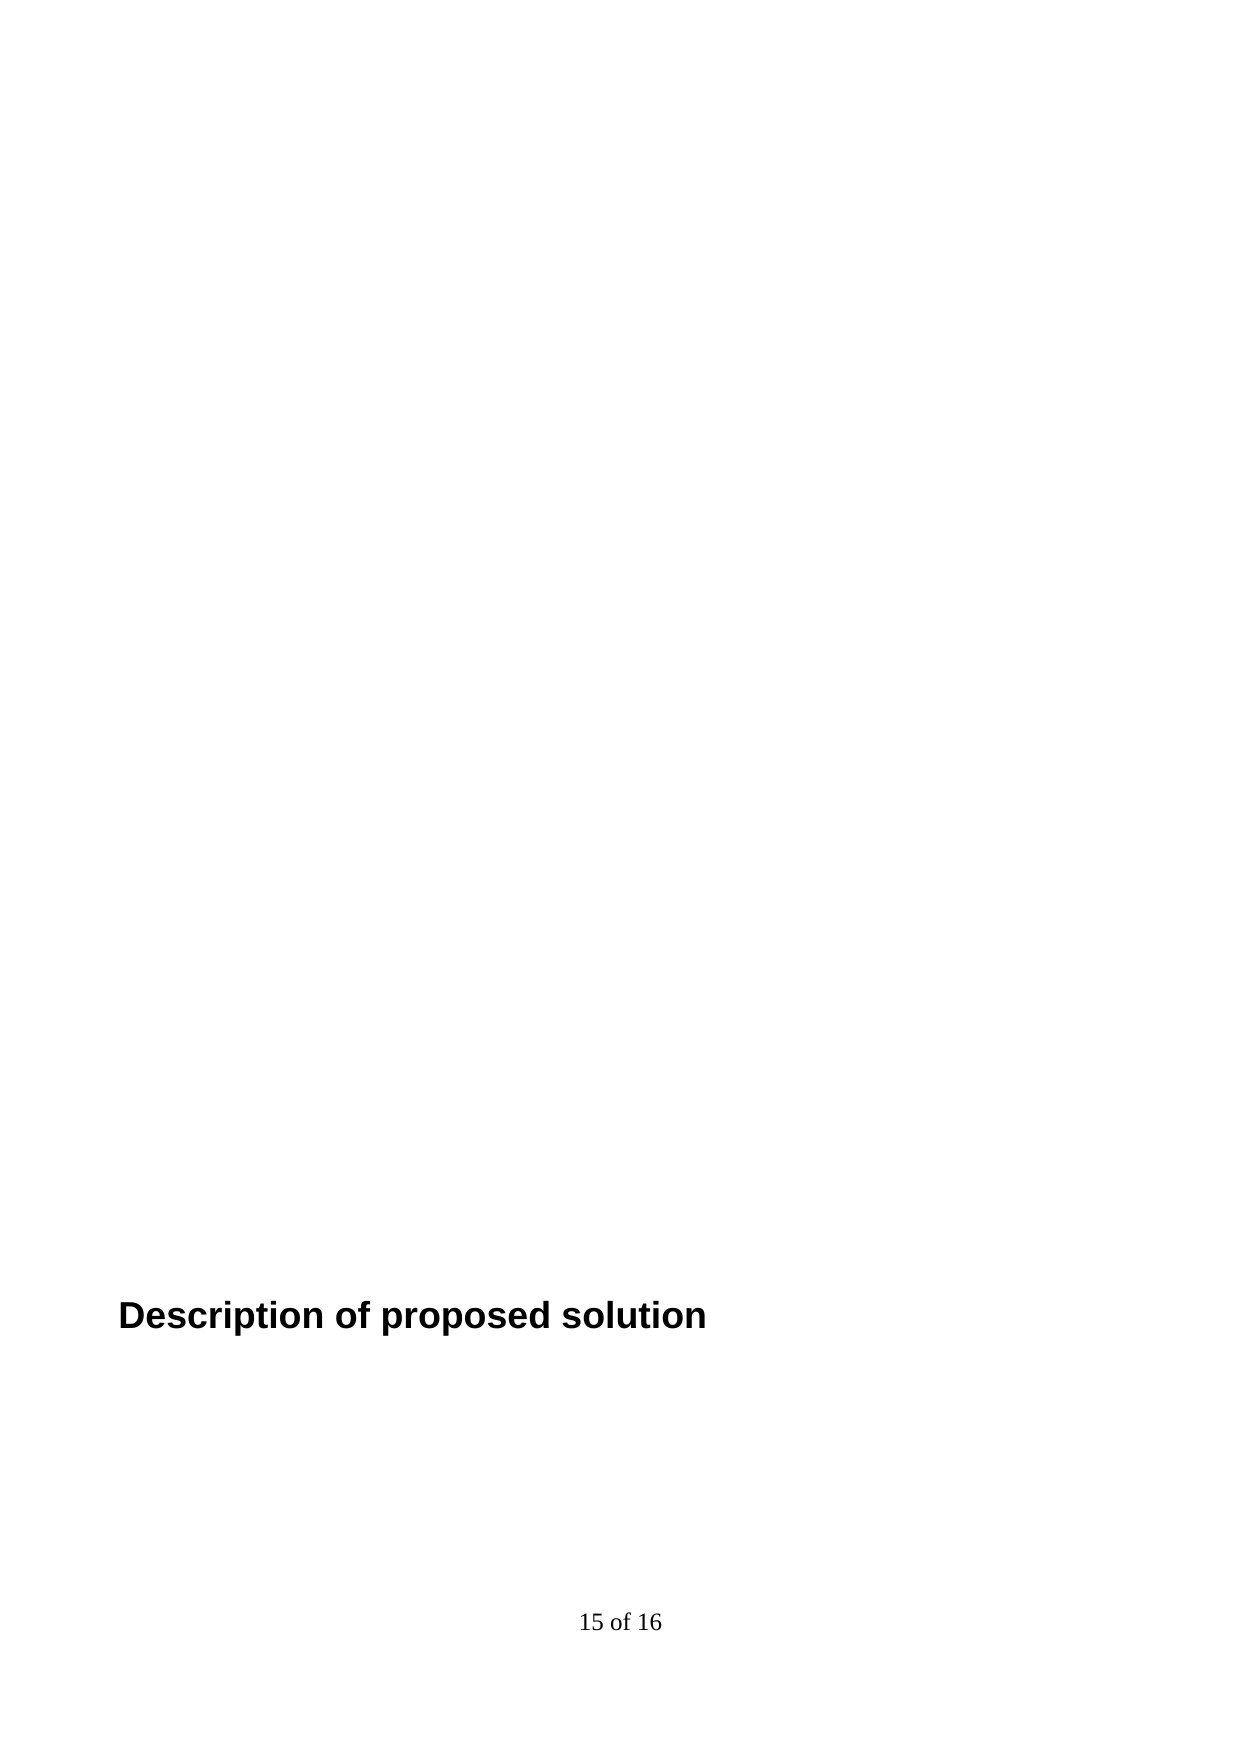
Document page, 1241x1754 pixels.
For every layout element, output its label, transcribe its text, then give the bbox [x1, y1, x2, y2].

subtitle Description of proposed solution [118, 1293, 1122, 1336]
